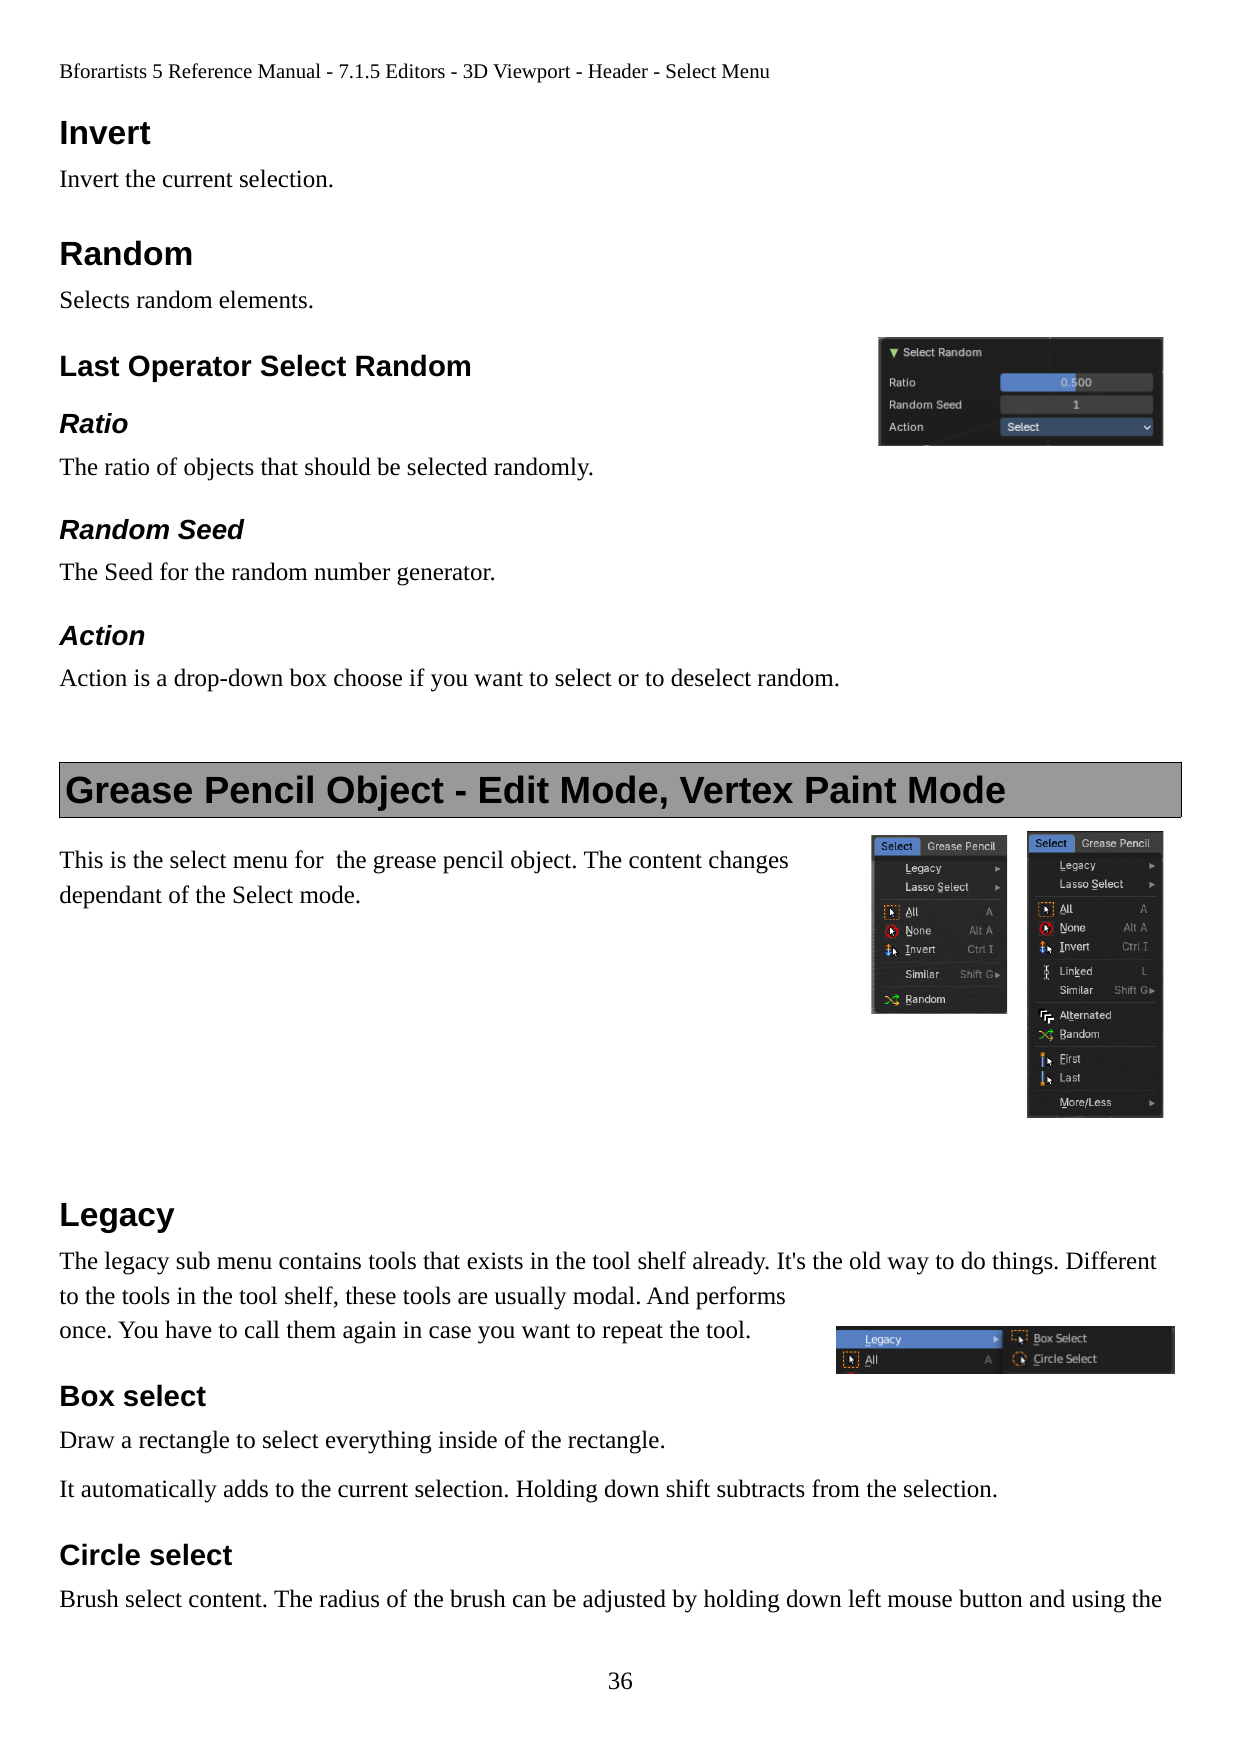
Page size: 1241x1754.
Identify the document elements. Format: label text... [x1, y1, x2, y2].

text The Seed for the random number generator. [59, 557, 1181, 586]
subtitle Last Operator Select Random [59, 348, 878, 382]
picture [1027, 831, 1164, 1118]
picture [878, 337, 1164, 446]
subtitle [1164, 407, 1181, 439]
subtitle Legacy [59, 1195, 1181, 1234]
text Draw a rectangle to select everything inside of the rectangle. [59, 1425, 1181, 1454]
subtitle [1164, 348, 1181, 382]
text Brush select content. The radius of the brush can be adjusted by holding down left mouse button and using the [59, 1584, 1181, 1613]
text The ratio of objects that should be selected randomly. [59, 452, 1181, 480]
subtitle Box select [59, 1379, 1181, 1413]
text The legacy sub menu contains tools that exists in the tool shelf already. It's the old way to do things. Different to the tools in the tool shelf, these tools are usually modal. And performs once. You have to call them again in case you want to repeat the tool. [59, 1246, 1181, 1344]
subtitle Random Seed [59, 513, 1181, 545]
subtitle Action [59, 619, 1181, 651]
subtitle Ratio [59, 407, 878, 439]
table_header Grease Pencil Object - Edit Mode, Vertex Paint Mode [60, 763, 1181, 817]
text It automatically adds to the current selection. Holding down shift subtracts from the selection. [59, 1474, 1181, 1503]
subtitle Invert [59, 113, 1181, 151]
text Selects random elements. [59, 285, 1181, 313]
text Invert the current selection. [59, 164, 1181, 192]
picture [871, 835, 1008, 1014]
subtitle Circle select [59, 1538, 1181, 1572]
subtitle Random [59, 234, 1181, 272]
picture [836, 1326, 1175, 1374]
text Action is a drop-down box choose if you want to select or to deselect random. [59, 663, 1181, 692]
text This is the select menu for the grease pencil object. The content changes dependant of the Select mode. [59, 846, 871, 909]
